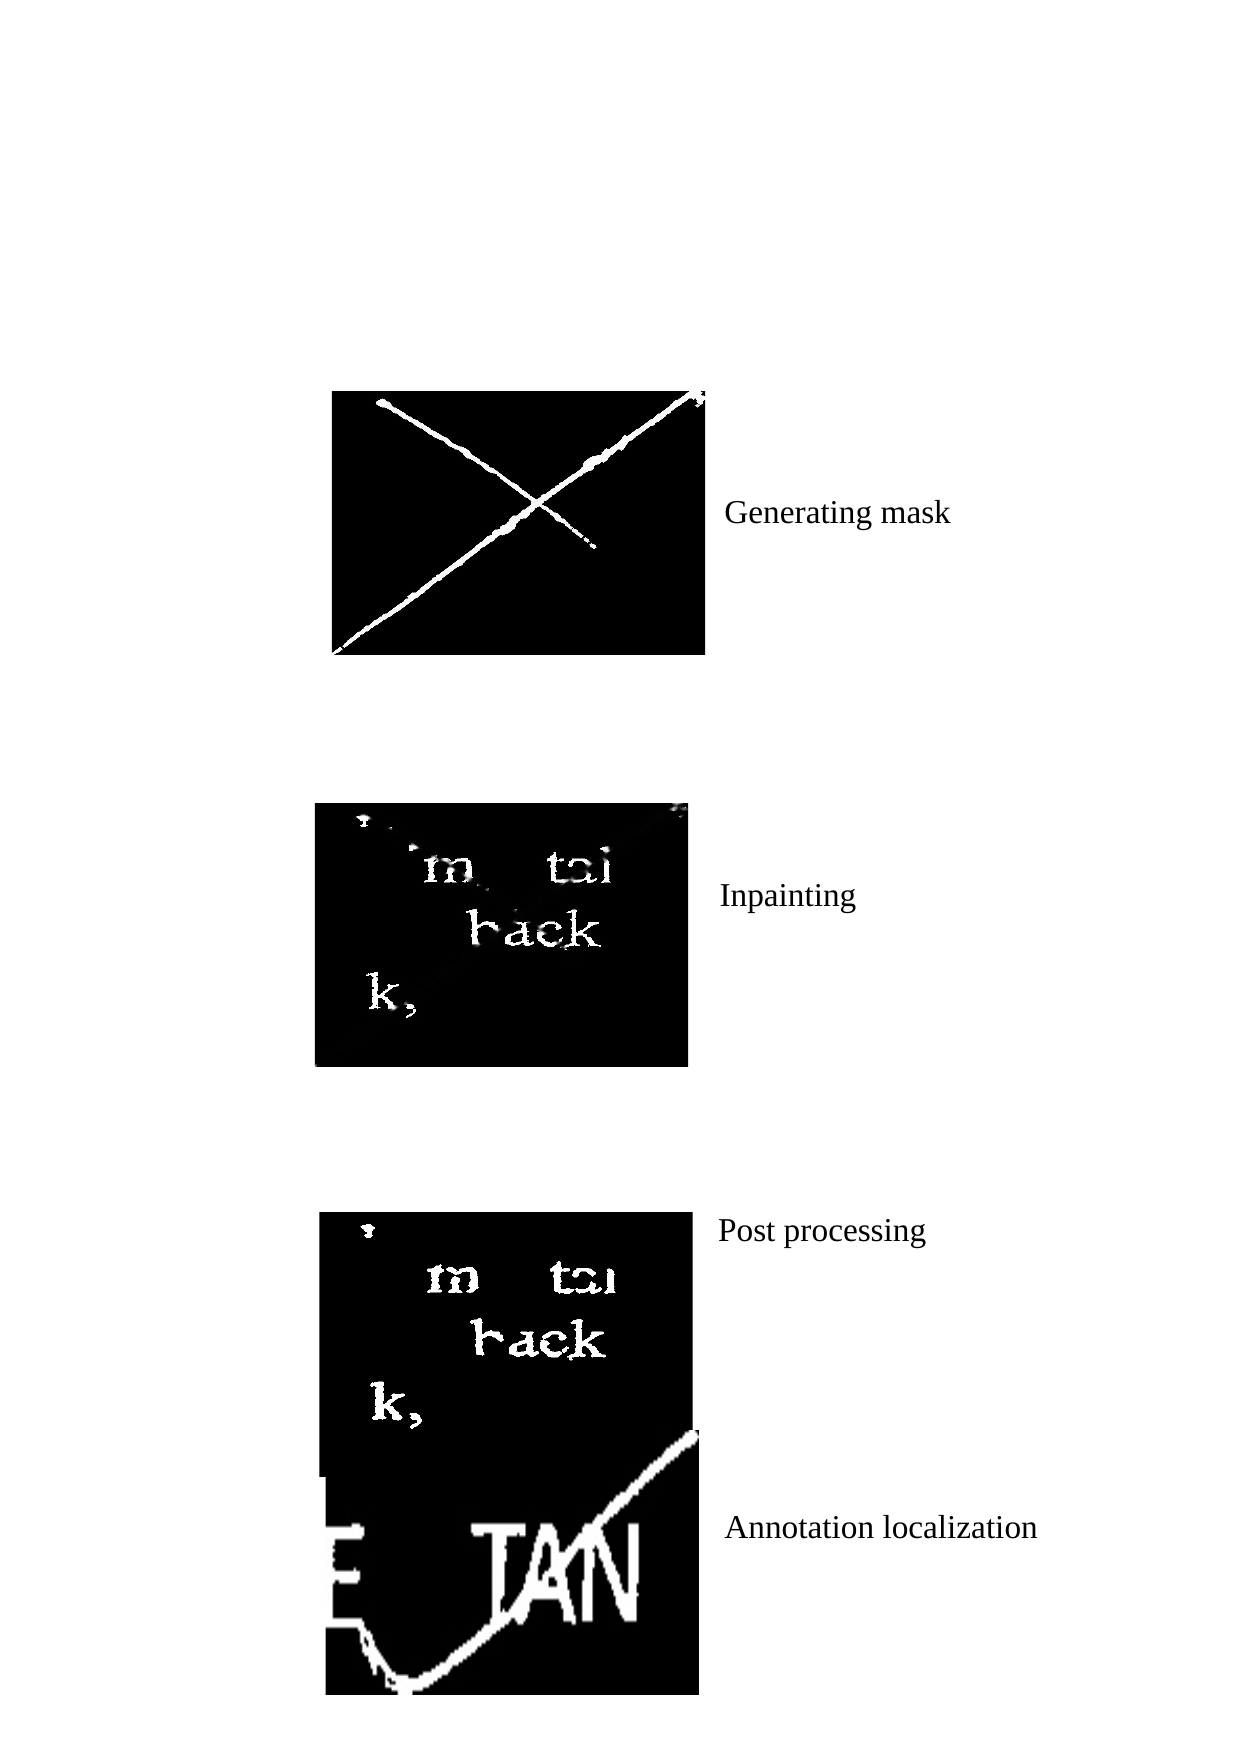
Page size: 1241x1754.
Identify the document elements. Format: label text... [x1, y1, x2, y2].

text Annotation localization [699, 1508, 1122, 1546]
picture [331, 391, 706, 655]
text Inpainting [689, 875, 1122, 913]
text Generating mask [706, 492, 1122, 530]
text Post processing [118, 1211, 1122, 1249]
text [118, 1508, 325, 1546]
picture [314, 803, 689, 1067]
text [118, 875, 314, 913]
picture [319, 1212, 699, 1695]
text [118, 492, 331, 530]
